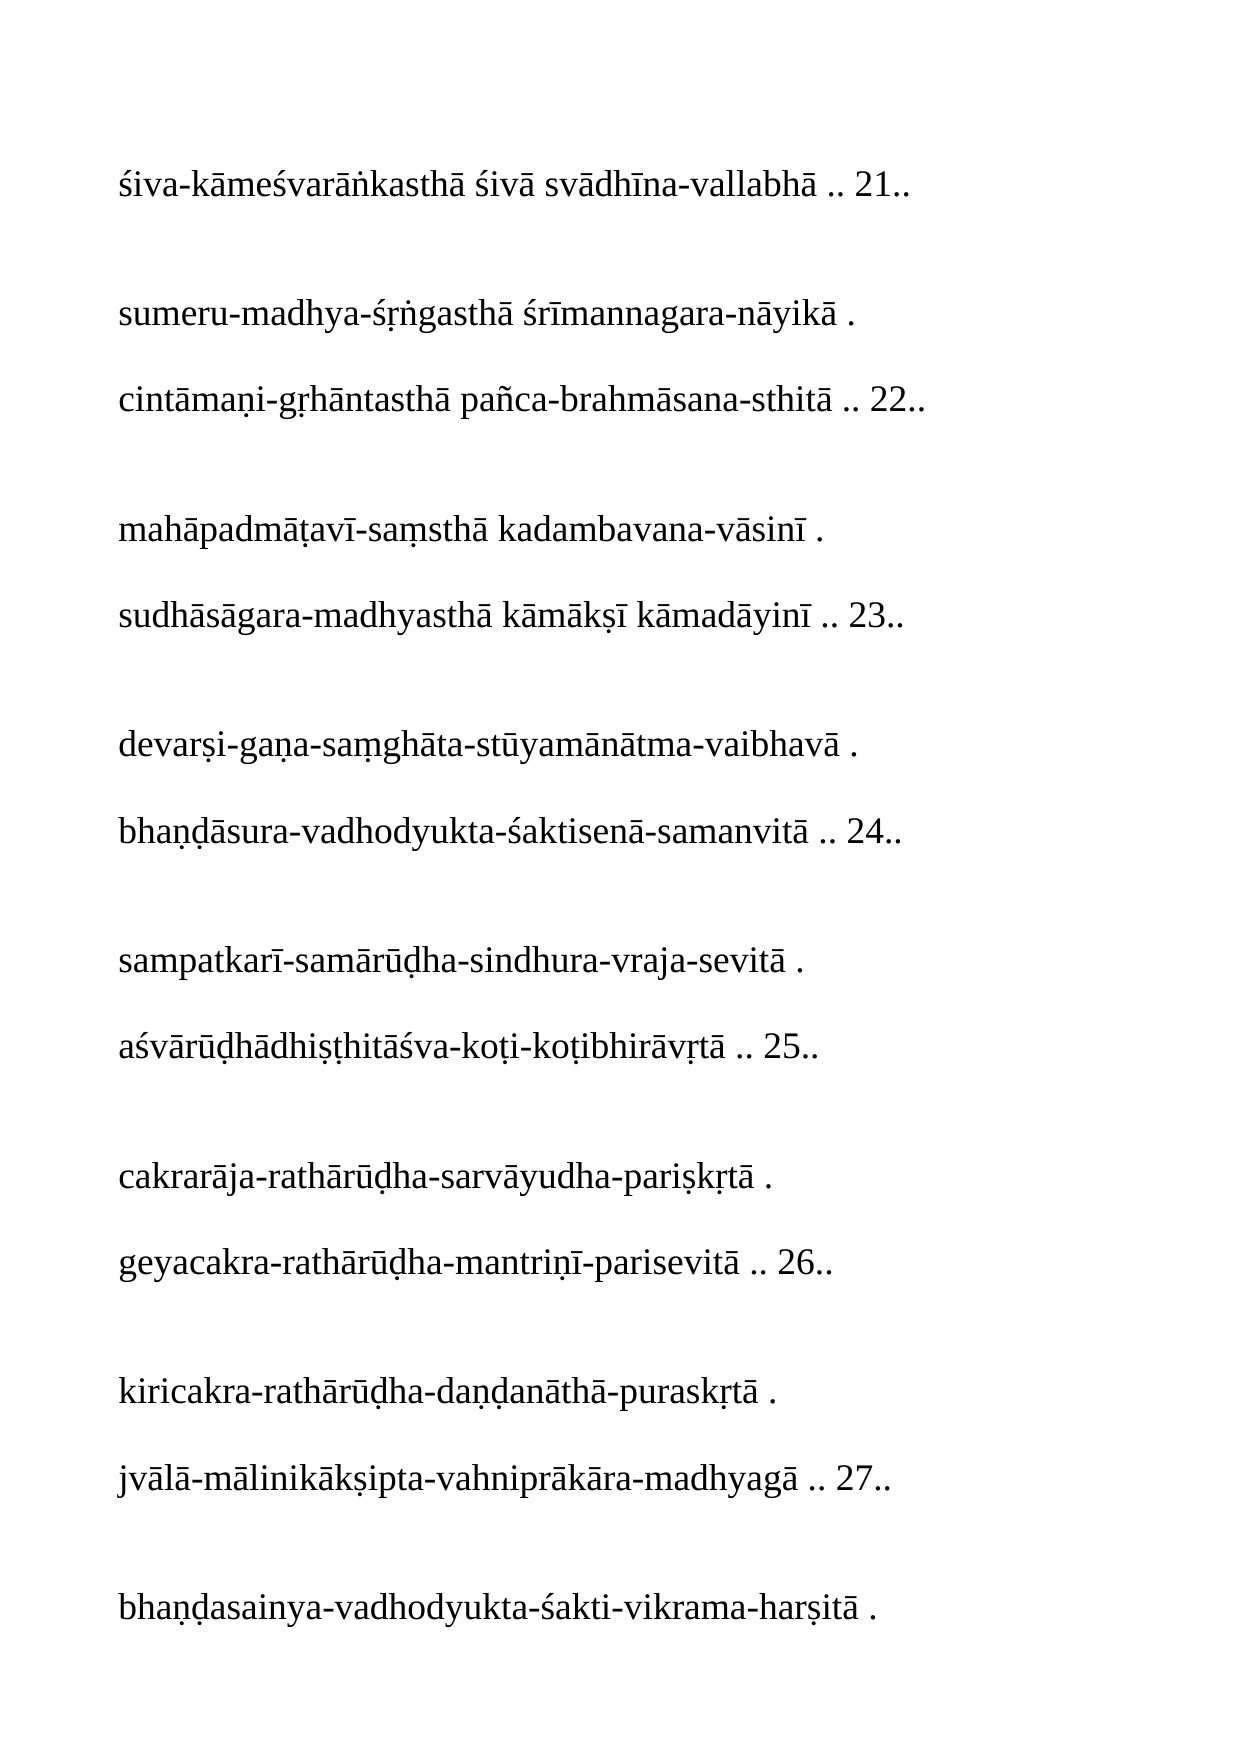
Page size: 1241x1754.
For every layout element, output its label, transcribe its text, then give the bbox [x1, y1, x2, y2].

text devarṣi-gaṇa-saṃghāta-stūyamānātma-vaibhavā . [118, 722, 1122, 765]
text jvālā-mālinikākṣipta-vahniprākāra-madhyagā .. 27.. [118, 1455, 1122, 1498]
text cakrarāja-rathārūḍha-sarvāyudha-pariṣkṛtā . [118, 1153, 1122, 1196]
text aśvārūḍhādhiṣṭhitāśva-koṭi-koṭibhirāvṛtā .. 25.. [118, 1024, 1122, 1067]
text bhaṇḍasainya-vadhodyukta-śakti-vikrama-harṣitā . [118, 1584, 1122, 1627]
text sudhāsāgara-madhyasthā kāmākṣī kāmadāyinī .. 23.. [118, 592, 1122, 636]
text bhaṇḍāsura-vadhodyukta-śaktisenā-samanvitā .. 24.. [118, 808, 1122, 851]
text mahāpadmāṭavī-saṃsthā kadambavana-vāsinī . [118, 506, 1122, 549]
text sampatkarī-samārūḍha-sindhura-vraja-sevitā . [118, 937, 1122, 981]
text sumeru-madhya-śṛṅgasthā śrīmannagara-nāyikā . [118, 291, 1122, 334]
text cintāmaṇi-gṛhāntasthā pañca-brahmāsana-sthitā .. 22.. [118, 377, 1122, 420]
text kiricakra-rathārūḍha-daṇḍanāthā-puraskṛtā . [118, 1369, 1122, 1412]
text geyacakra-rathārūḍha-mantriṇī-parisevitā .. 26.. [118, 1239, 1122, 1282]
text śiva-kāmeśvarāṅkasthā śivā svādhīna-vallabhā .. 21.. [118, 161, 1122, 204]
